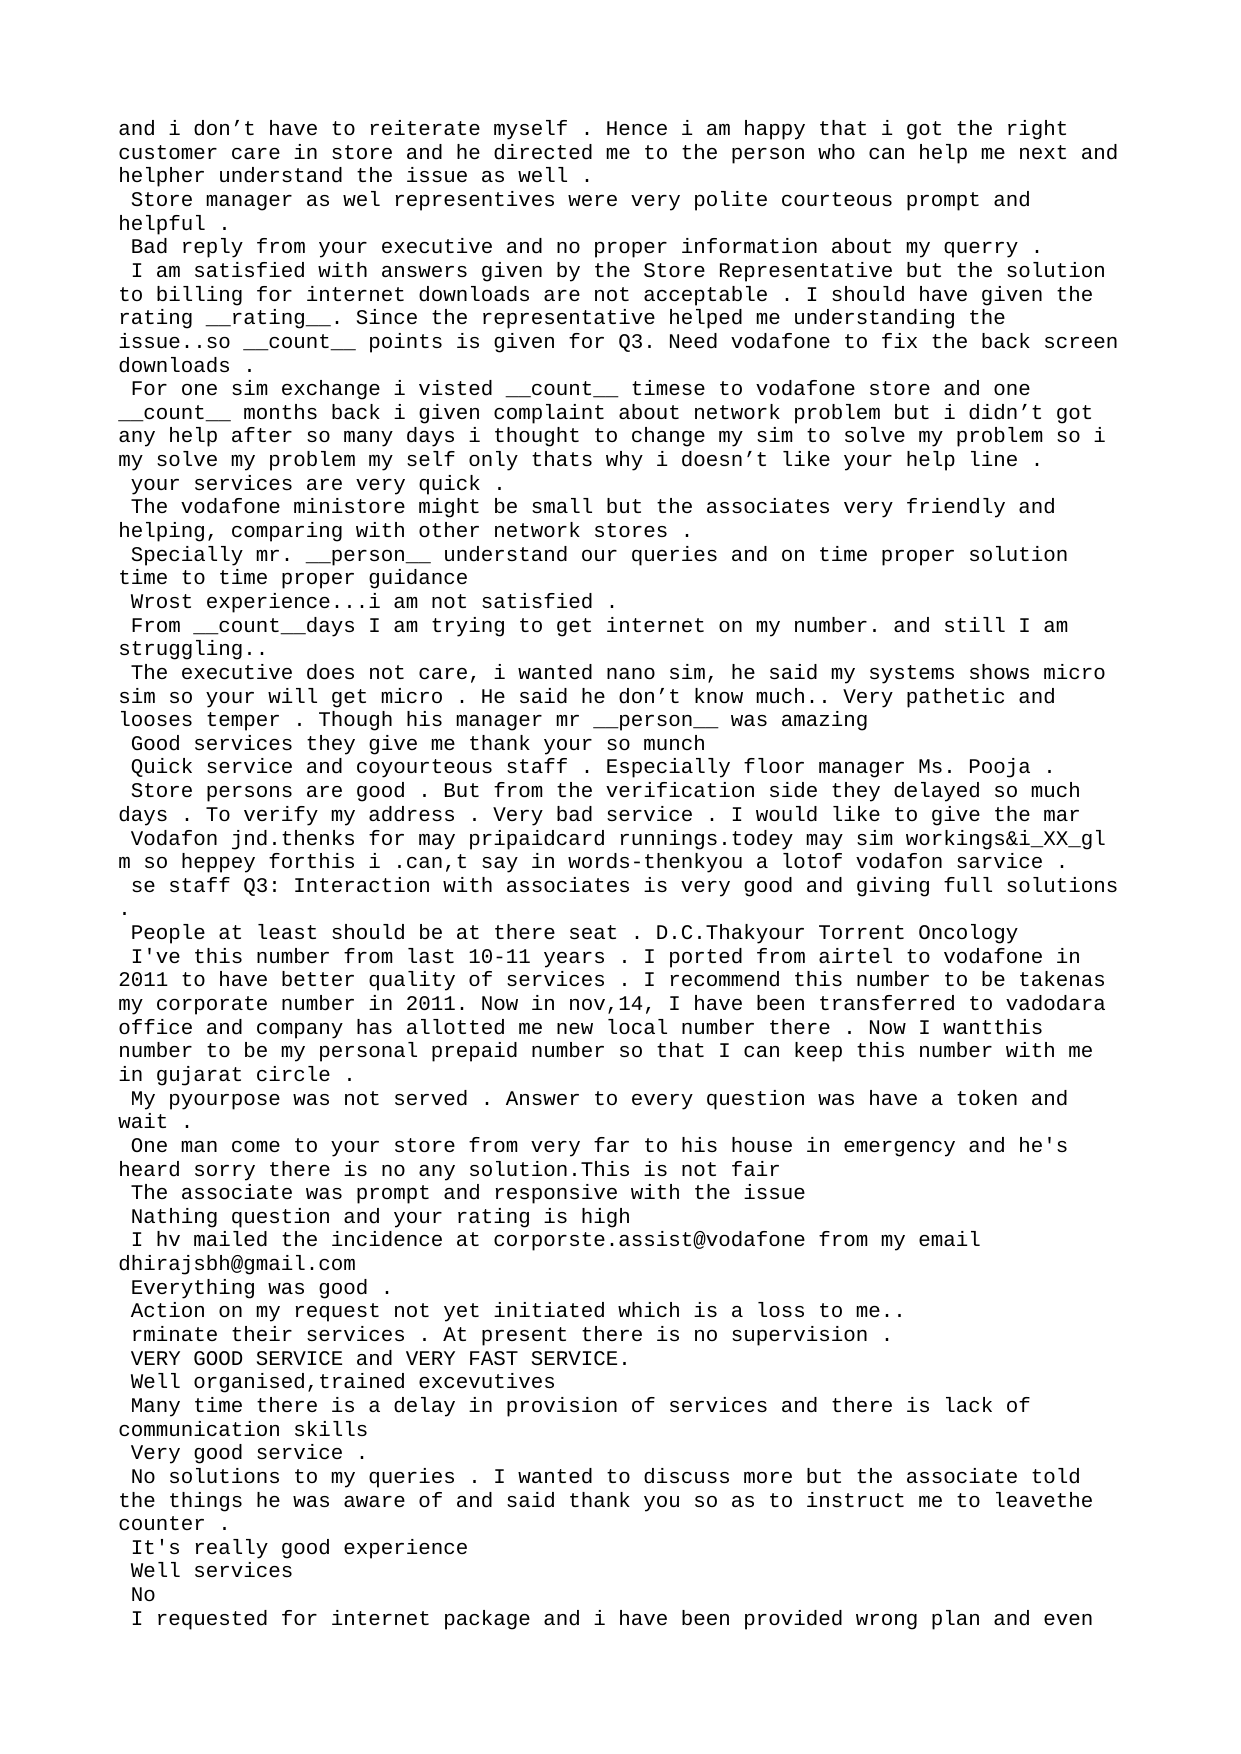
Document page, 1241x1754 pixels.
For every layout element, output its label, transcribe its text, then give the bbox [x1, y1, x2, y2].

text My pyourpose was not served . Answer to every question was have a token and wait . [118, 1088, 1122, 1135]
text se staff Q3: Interaction with associates is very good and giving full solutions . [118, 875, 1122, 922]
text I hv mailed the incidence at corporste.assist@vodafone from my email dhirajsbh@gmail.com [118, 1229, 1122, 1277]
text The associate was prompt and responsive with the issue [118, 1182, 1122, 1206]
text and i don’t have to reiterate myself . Hence i am happy that i got the right customer care in store and he directed me to the person who can help me next and helpher understand the issue as well . [118, 118, 1122, 189]
text I've this number from last 10-11 years . I ported from airtel to vodafone in 2011 to have better quality of services . I recommend this number to be takenas my corporate number in 2011. Now in nov,14, I have been transferred to vadodara office and company has allotted me new local number there . Now I wantthis number to be my personal prepaid number so that I can keep this number with me in gujarat circle . [118, 946, 1122, 1088]
text Well services [118, 1561, 1122, 1584]
text For one sim exchange i visted __count__ timese to vodafone store and one __count__ months back i given complaint about network problem but i didn’t got any help after so many days i thought to change my sim to solve my problem so i my solve my problem my self only thats why i doesn’t like your help line . [118, 378, 1122, 473]
text Nathing question and your rating is high [118, 1206, 1122, 1229]
text Store manager as wel representives were very polite courteous prompt and helpful . [118, 189, 1122, 236]
text Action on my request not yet initiated which is a loss to me.. [118, 1300, 1122, 1324]
text From __count__days I am trying to get internet on my number. and still I am struggling.. [118, 615, 1122, 662]
text I am satisfied with answers given by the Store Representative but the solution to billing for internet downloads are not acceptable . I should have given the rating __rating__. Since the representative helped me understanding the issue..so __count__ points is given for Q3. Need vodafone to fix the back screen downloads . [118, 260, 1122, 378]
text Well organised,trained excevutives [118, 1371, 1122, 1395]
text your services are very quick . [118, 473, 1122, 496]
text Good services they give me thank your so munch [118, 733, 1122, 757]
text Store persons are good . But from the verification side they delayed so much days . To verify my address . Very bad service . I would like to give the mar [118, 780, 1122, 827]
text The executive does not care, i wanted nano sim, he said my systems shows micro sim so your will get micro . He said he don’t know much.. Very pathetic and looses temper . Though his manager mr __person__ was amazing [118, 662, 1122, 733]
text I requested for internet package and i have been provided wrong plan and even [118, 1608, 1122, 1631]
text No solutions to my queries . I wanted to discuss more but the associate told the things he was aware of and said thank you so as to instruct me to leavethe counter . [118, 1466, 1122, 1537]
text VERY GOOD SERVICE and VERY FAST SERVICE. [118, 1348, 1122, 1371]
text The vodafone ministore might be small but the associates very friendly and helping, comparing with other network stores . [118, 496, 1122, 544]
text One man come to your store from very far to his house in emergency and he's heard sorry there is no any solution.This is not fair [118, 1135, 1122, 1182]
text rminate their services . At present there is no supervision . [118, 1324, 1122, 1348]
text Quick service and coyourteous staff . Especially floor manager Ms. Pooja . [118, 757, 1122, 780]
text Vodafon jnd.thenks for may pripaidcard runnings.todey may sim workings&i_XX_gl m so heppey forthis i .can,t say in words-thenkyou a lotof vodafon sarvice . [118, 827, 1122, 875]
text Wrost experience...i am not satisfied . [118, 591, 1122, 615]
text No [118, 1584, 1122, 1608]
text People at least should be at there seat . D.C.Thakyour Torrent Oncology [118, 922, 1122, 946]
text Very good service . [118, 1442, 1122, 1466]
text Many time there is a delay in provision of services and there is lack of communication skills [118, 1395, 1122, 1442]
text Bad reply from your executive and no proper information about my querry . [118, 236, 1122, 260]
text Specially mr. __person__ understand our queries and on time proper solution time to time proper guidance [118, 544, 1122, 591]
text Everything was good . [118, 1277, 1122, 1300]
text It's really good experience [118, 1537, 1122, 1561]
